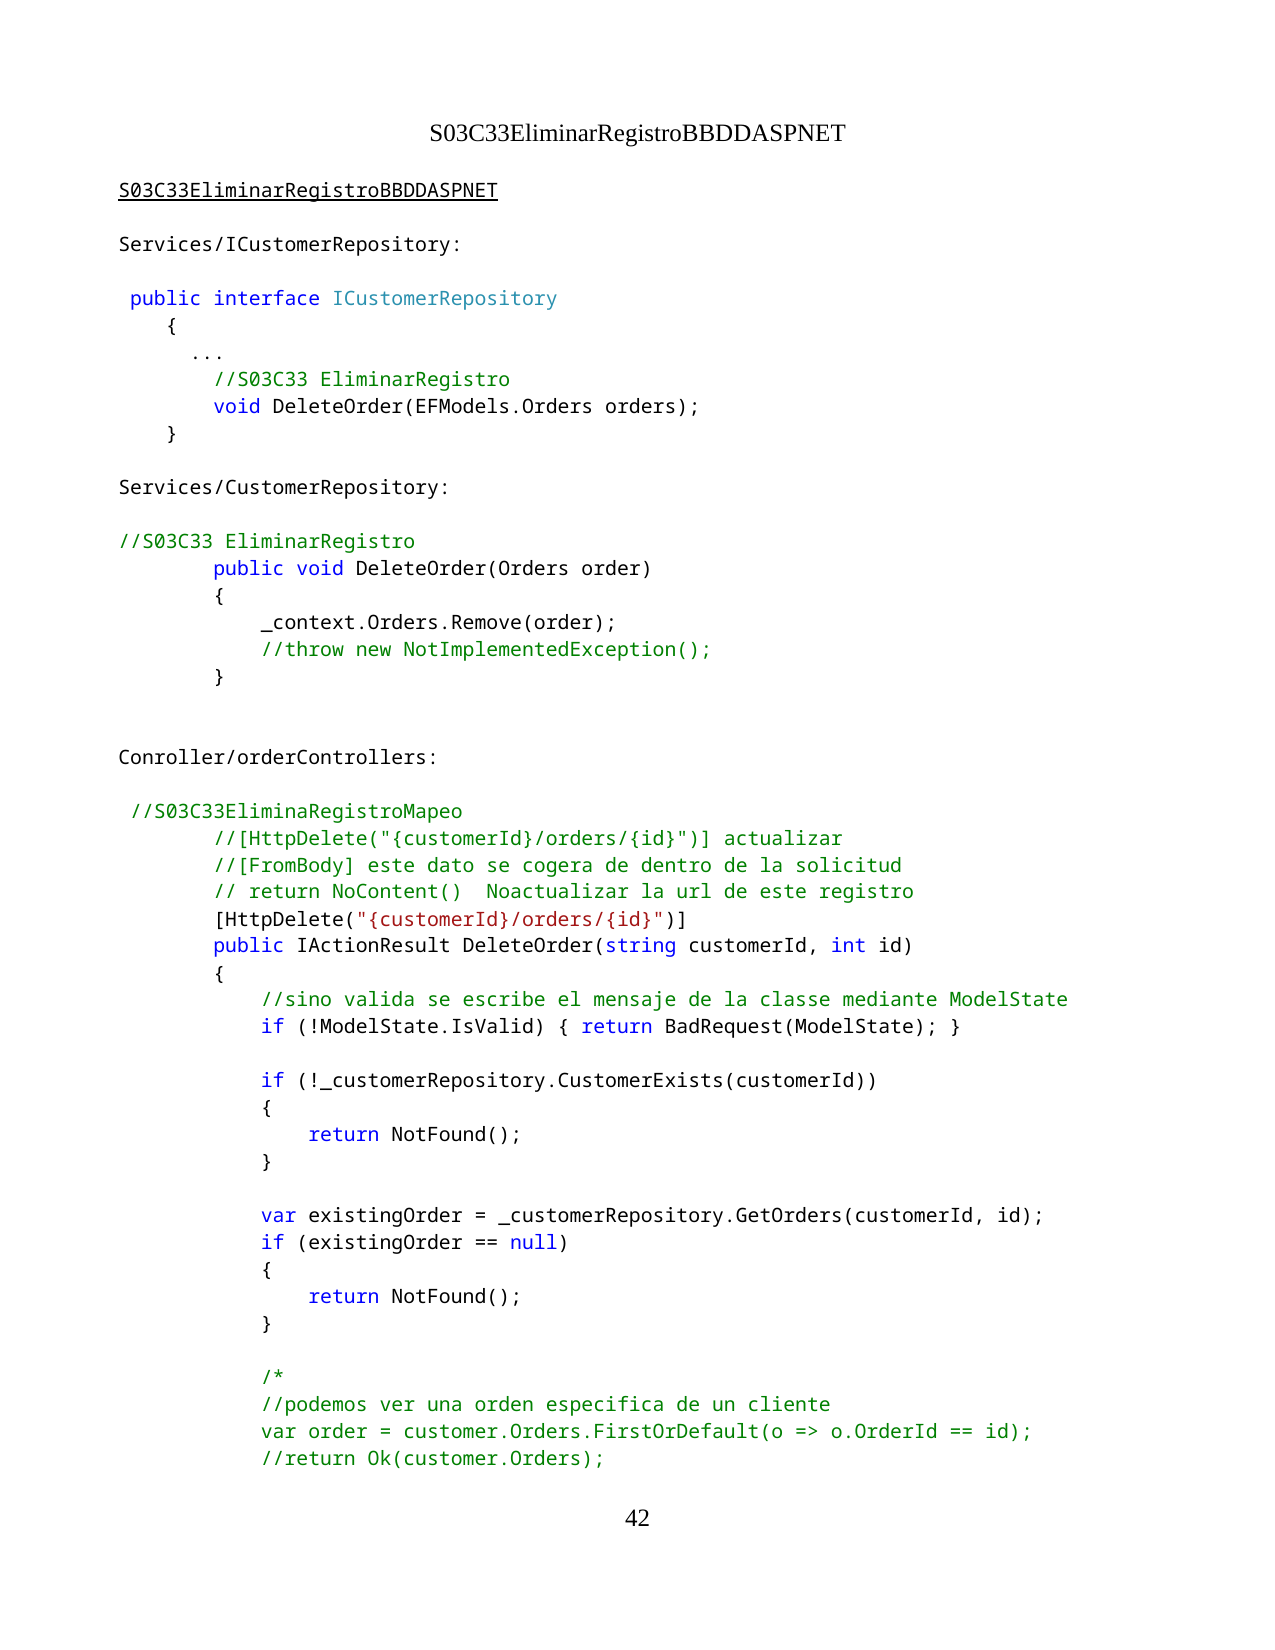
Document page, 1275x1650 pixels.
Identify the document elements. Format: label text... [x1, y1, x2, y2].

text ... [118, 338, 1157, 365]
text if (!_customerRepository.CustomerExists(customerId)) [118, 1067, 1157, 1094]
text Conroller/orderControllers: [118, 743, 1157, 770]
text } [118, 419, 1157, 446]
text var existingOrder = _customerRepository.GetOrders(customerId, id); [118, 1202, 1157, 1228]
text //S03C33 EliminarRegistro [118, 527, 1157, 554]
text /* [118, 1363, 1157, 1390]
text { [118, 1256, 1157, 1282]
text } [118, 1309, 1157, 1336]
text return NotFound(); [118, 1282, 1157, 1309]
text //S03C33 EliminarRegistro [118, 365, 1157, 392]
text { [118, 959, 1157, 986]
text //throw new NotImplementedException(); [118, 635, 1157, 662]
text public void DeleteOrder(Orders order) [118, 554, 1157, 581]
text void DeleteOrder(EFModels.Orders orders); [118, 392, 1157, 419]
text // return NoContent() Noactualizar la url de este registro [118, 878, 1157, 905]
text public interface ICustomerRepository [118, 284, 1157, 311]
text //return Ok(customer.Orders); [118, 1444, 1157, 1471]
text _context.Orders.Remove(order); [118, 608, 1157, 635]
text if (existingOrder == null) [118, 1228, 1157, 1256]
text //podemos ver una orden especifica de un cliente [118, 1390, 1157, 1417]
text //sino valida se escribe el mensaje de la classe mediante ModelState [118, 986, 1157, 1013]
text { [118, 581, 1157, 608]
text //[FromBody] este dato se cogera de dentro de la solicitud [118, 851, 1157, 878]
text if (!ModelState.IsValid) { return BadRequest(ModelState); } [118, 1013, 1157, 1040]
text } [118, 662, 1157, 689]
text //S03C33EliminaRegistroMapeo [118, 797, 1157, 824]
text var order = customer.Orders.FirstOrDefault(o => o.OrderId == id); [118, 1417, 1157, 1444]
text Services/ICustomerRepository: [118, 230, 1157, 257]
text [HttpDelete("{customerId}/orders/{id}")] [118, 905, 1157, 932]
text { [118, 311, 1157, 338]
text { [118, 1094, 1157, 1121]
text S03C33EliminarRegistroBBDDASPNET [118, 176, 1157, 203]
text Services/CustomerRepository: [118, 473, 1157, 500]
text } [118, 1148, 1157, 1174]
text return NotFound(); [118, 1121, 1157, 1148]
text public IActionResult DeleteOrder(string customerId, int id) [118, 932, 1157, 959]
text //[HttpDelete("{customerId}/orders/{id}")] actualizar [118, 824, 1157, 851]
